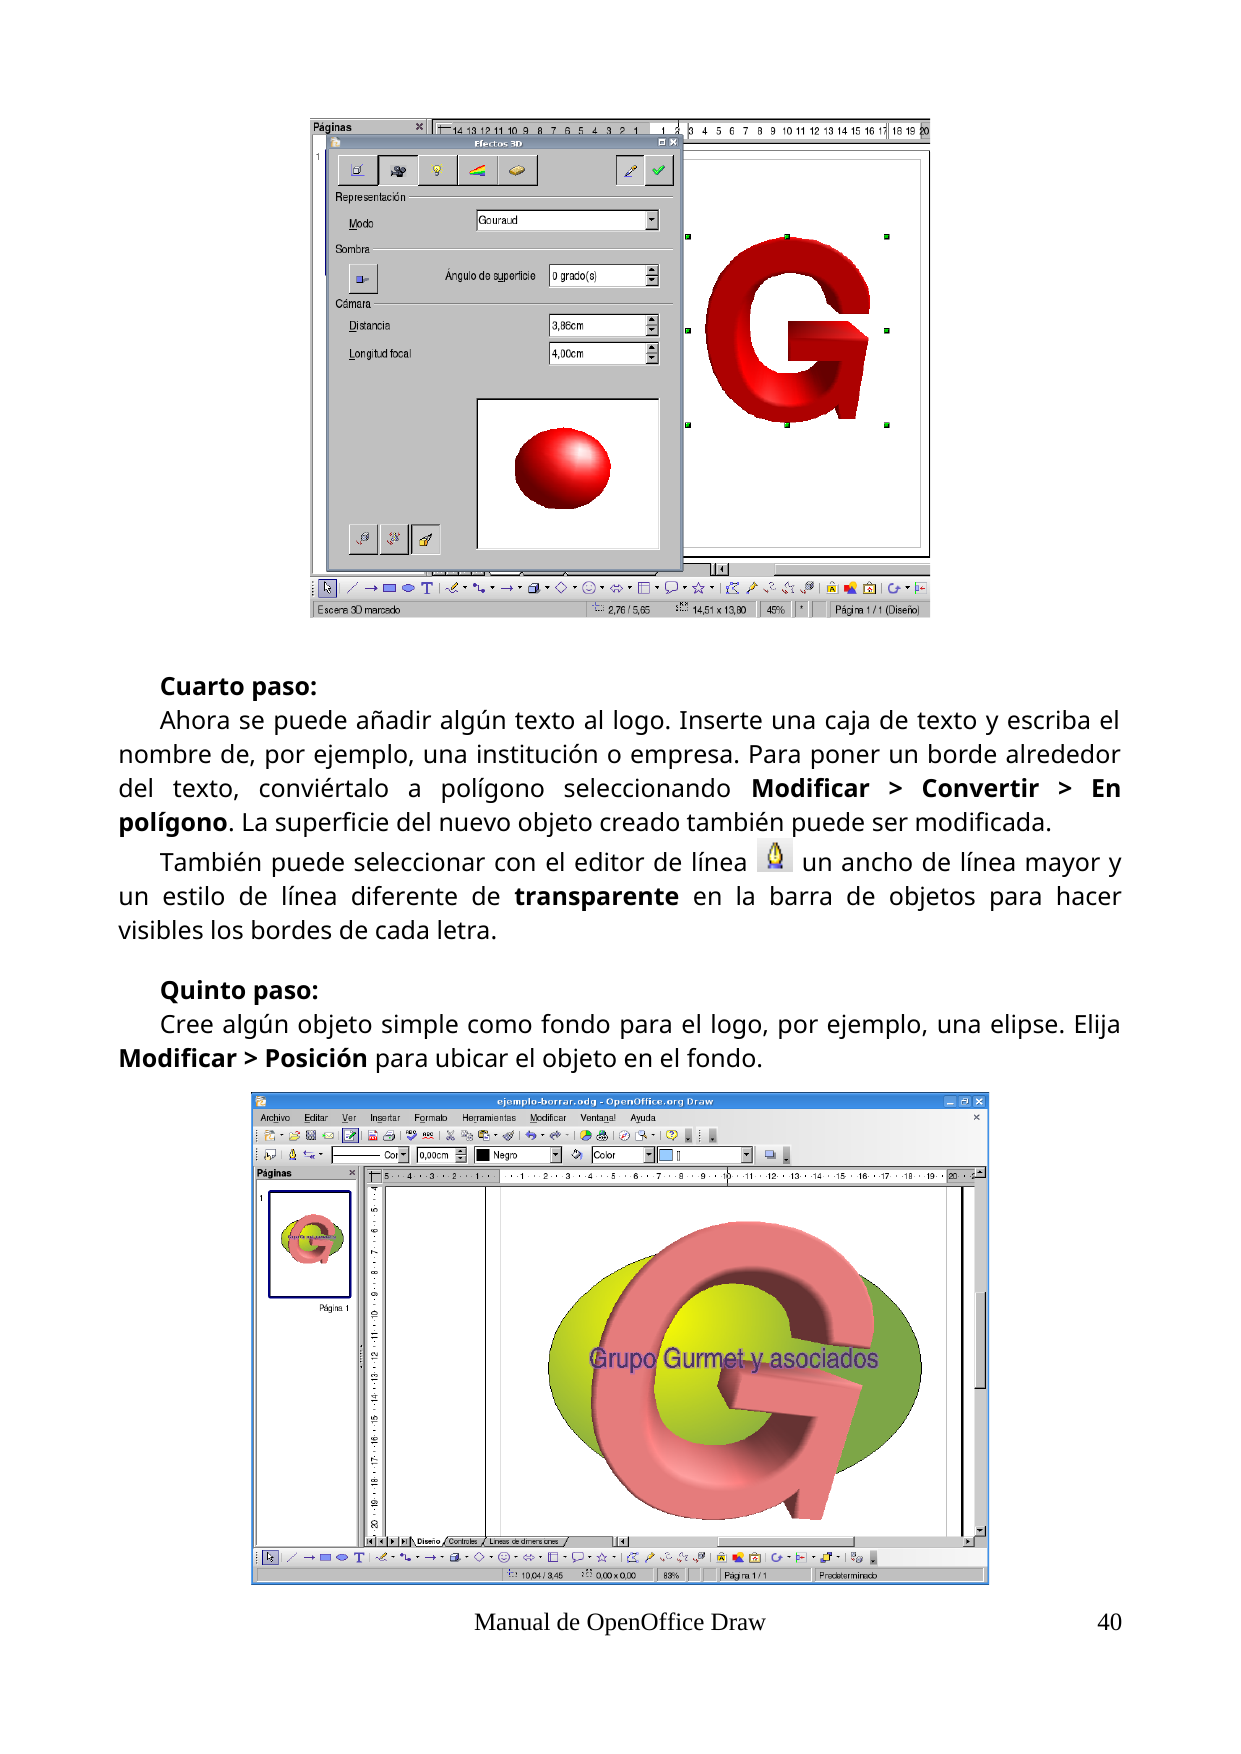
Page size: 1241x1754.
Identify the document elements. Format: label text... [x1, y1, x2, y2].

picture [757, 838, 793, 872]
text Quinto paso: [118, 972, 1122, 1007]
picture [310, 118, 931, 618]
text Cree algún objeto simple como fondo para el logo, por ejemplo, una elipse. Elija Modificar > Posición para ubicar el objeto en el fondo. [118, 1007, 1122, 1075]
text Cuarto paso: [118, 668, 1122, 703]
text Ahora se puede añadir algún texto al logo. Inserte una caja de texto y escriba el nombre de, por ejemplo, una institución o empresa. Para poner un borde alrededor del texto, conviértalo a polígono seleccionando Modificar > Convertir > En polígono. La superficie del nuevo objeto creado también puede ser modificada. [118, 703, 1122, 839]
picture [251, 1092, 990, 1585]
text También puede seleccionar con el editor de línea un ancho de línea mayor y un estilo de línea diferente de transparente en la barra de objetos para hacer visibles los bordes de cada letra. [118, 839, 1122, 947]
